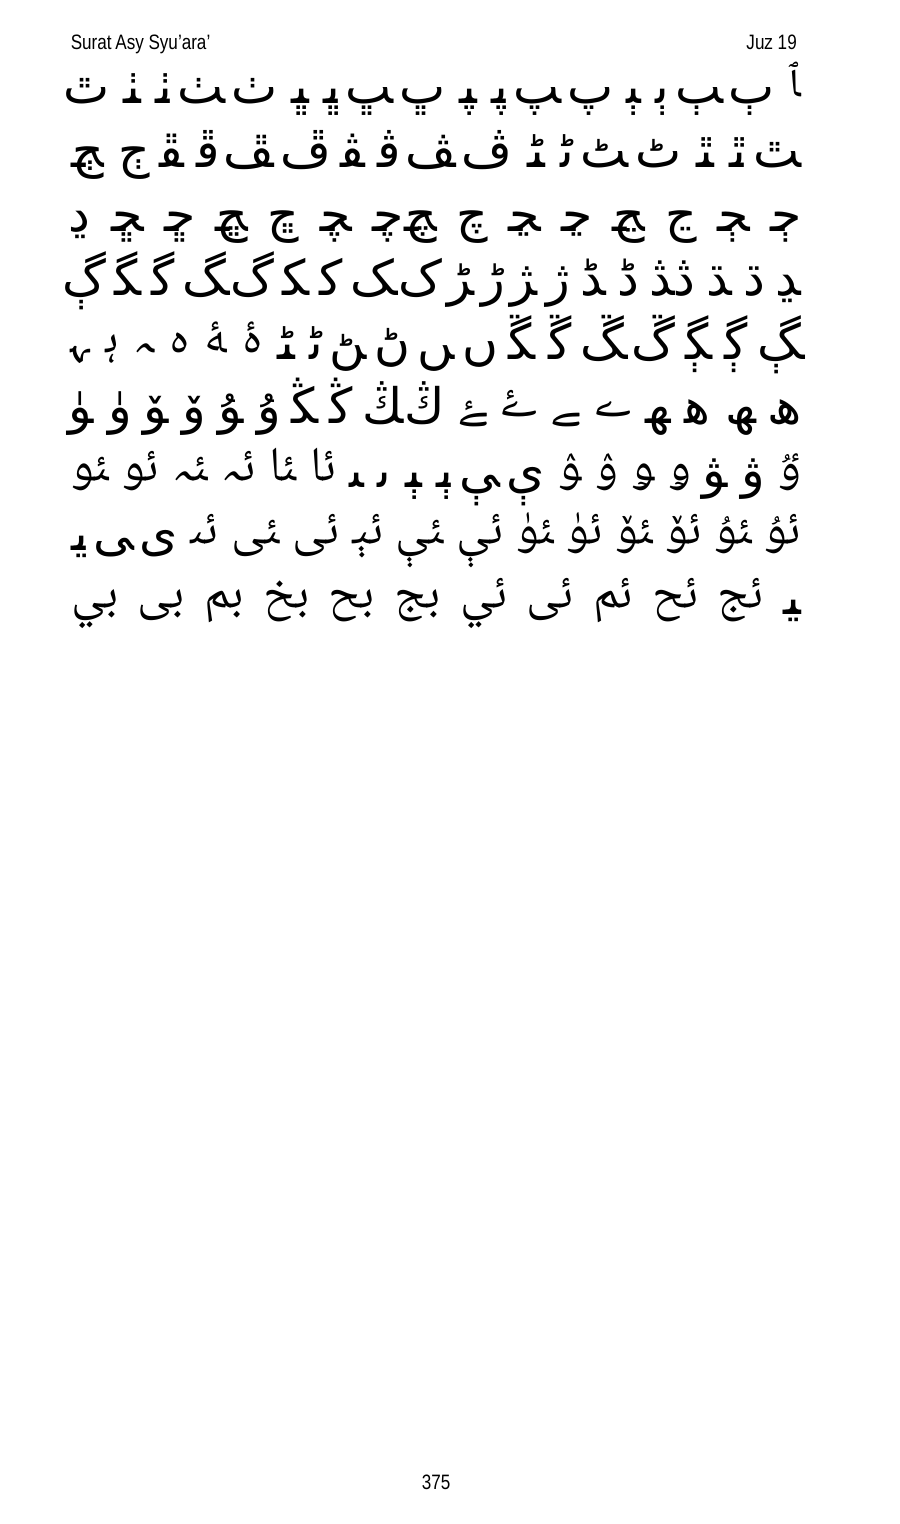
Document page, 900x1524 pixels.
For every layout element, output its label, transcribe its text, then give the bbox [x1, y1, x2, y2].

text ﮃ ﮄ ﮅ ﮆﮇ ﮈ ﮉ ﮊ ﮋ ﮌ ﮍ ﮎ ﮏ ﮐ ﮑ ﮒ ﮓ ﮔ ﮕ ﮖ ﮗ ﮘ ﮙ ﮚ ﮛ ﮜ ﮝ ﮞ ﮟ ﮠ ﮡ ﮢ ﮣ ﮤ ﮥ ﮦ ﮧ ﮨ ﮩ ﮪ ﮫ ﮬ ﮭ ﮮ ﮯ ﮰ ﮱ ﯓ ﯔ ﯕ ﯖ ﯗ ﯘ ﯙ ﯚ ﯛ ﯜ ﯝ ﯞ ﯟ ﯠ ﯡ ﯢ ﯣ ﯤ ﯥ ﯦ ﯧ ﯨ ﯩ ﯪ ﯫ ﯬ ﯭ ﯮ ﯯ ﯰ ﯱ ﯲ ﯳ ﯴ ﯵ ﯶ ﯷ ﯸ ﯹ ﯺ ﯻ ﯼ ﯽ ﯾ ﯿ ﰀ ﰁ ﰂ ﰃ ﰄ ﰅ ﰆ ﰇ ﰈ ﰉ ﰊ [71, 252, 801, 635]
text ﭑ ﭒ ﭓ ﭔ ﭕ ﭖ ﭗ ﭘ ﭙ ﭚ ﭛ ﭜ ﭝ ﭞ ﭟ ﭠ ﭡ ﭢ ﭣ ﭤ ﭥ ﭦ ﭧ ﭨ ﭩ ﭪ ﭫ ﭬ ﭭ ﭮ ﭯ ﭰ ﭱ ﭲ ﭳ ﭴ ﭵ ﭶ ﭷ ﭸ ﭹ ﭺ ﭻﭼ ﭽ ﭾ ﭿ ﮀ ﮁ ﮂ [71, 60, 801, 252]
